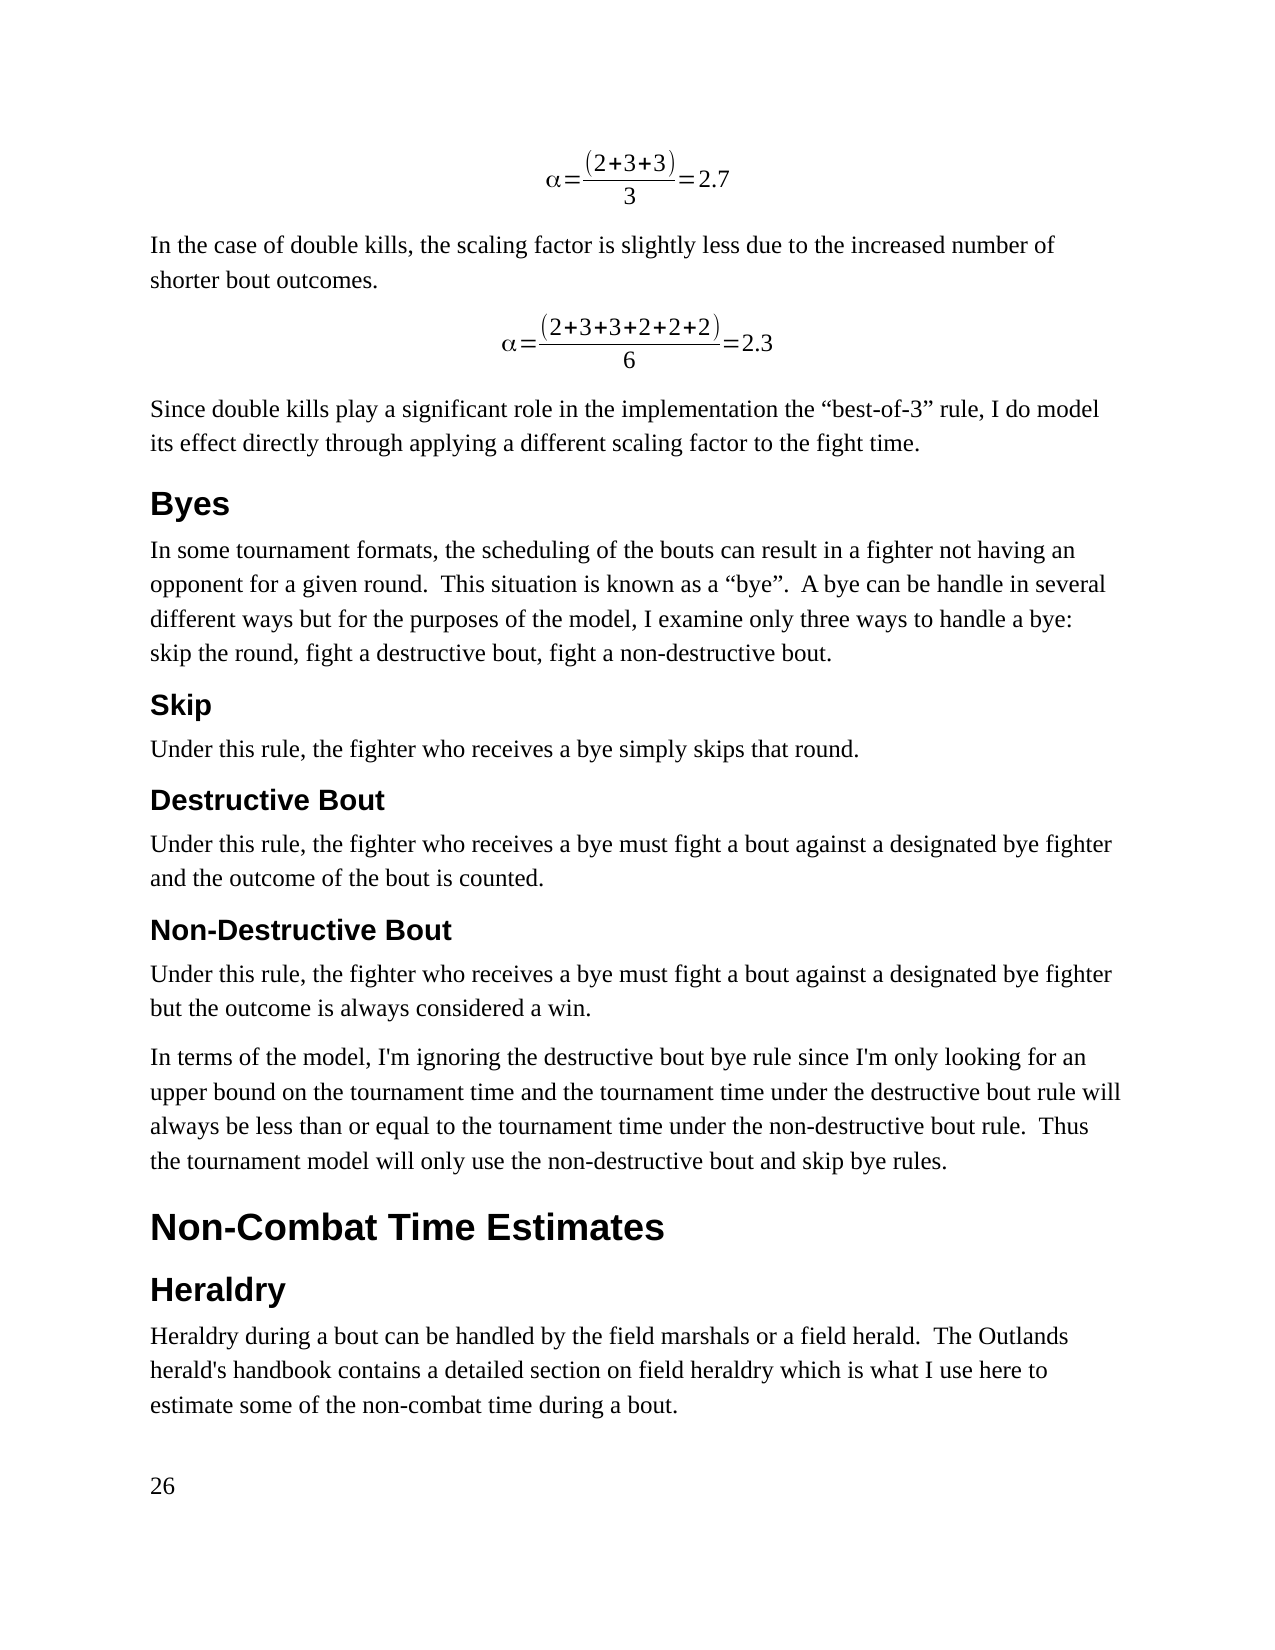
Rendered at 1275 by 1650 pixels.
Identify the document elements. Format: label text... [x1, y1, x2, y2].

subtitle Non-Combat Time Estimates [150, 1205, 1125, 1249]
text Under this rule, the fighter who receives a bye must fight a bout against a designated bye fighter and the outcome of the bout is counted. [150, 829, 1125, 892]
text Heraldry during a bout can be handled by the field marshals or a field herald. The Outlands herald's handbook contains a detailed section on field heraldry which is what I use here to estimate some of the non-combat time during a bout. [150, 1321, 1125, 1418]
text In terms of the model, I'm ignoring the destructive bout bye rule since I'm only looking for an upper bound on the tournament time and the tournament time under the destructive bout rule will always be less than or equal to the tournament time under the non-destructive bout rule. Thus the tournament model will only use the non-destructive bout and skip bye rules. [150, 1042, 1125, 1174]
subtitle Skip [150, 687, 1125, 721]
subtitle Destructive Bout [150, 783, 1125, 816]
text In the case of double kills, the scaling factor is slightly less due to the increased number of shorter bout outcomes. [150, 230, 1125, 293]
subtitle Heraldry [150, 1270, 1125, 1308]
text In some tournament formats, the scheduling of the bouts can result in a fighter not having an opponent for a given round. This situation is known as a “bye”. A bye can be handle in several different ways but for the purposes of the model, I examine only three ways to handle a bye: skip the round, fight a destructive bout, fight a non-destructive bout. [150, 535, 1125, 667]
text Under this rule, the fighter who receives a bye must fight a bout against a designated bye fighter but the outcome is always considered a win. [150, 959, 1125, 1022]
text Under this rule, the fighter who receives a bye simply skips that round. [150, 734, 1125, 762]
text Since double kills play a significant role in the implementation the “best-of-3” rule, I do model its effect directly through applying a different scaling factor to the fight time. [150, 394, 1125, 457]
subtitle Byes [150, 484, 1125, 522]
subtitle Non-Destructive Bout [150, 912, 1125, 946]
